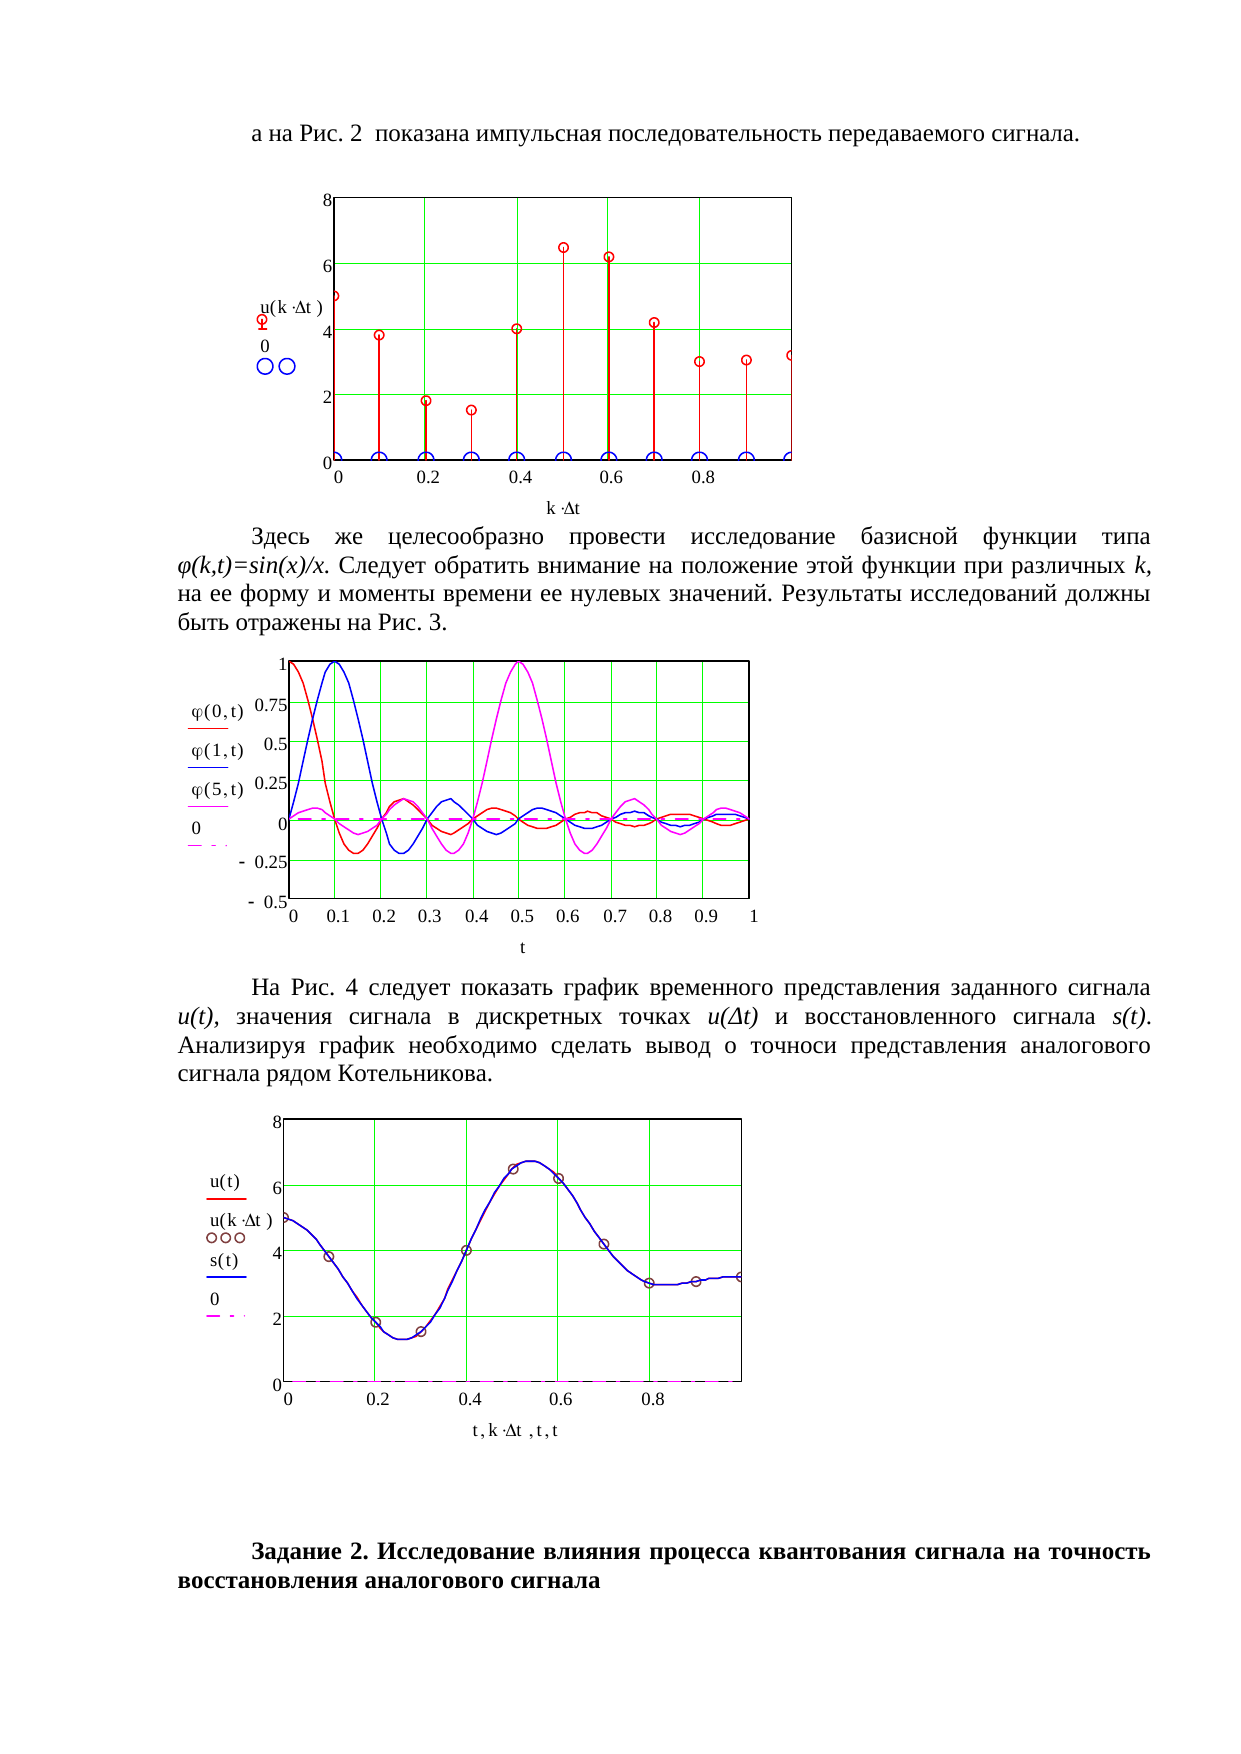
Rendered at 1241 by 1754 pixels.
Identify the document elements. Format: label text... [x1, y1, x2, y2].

text Задание 2. Исследование влияния процесса квантования сигнала на точность восстановления аналогового сигнала [177, 1536, 1152, 1594]
text На Рис. 4 следует показать график временного представления заданного сигнала u(t), значения сигнала в дискретных точках u(Δt) и восстановленного сигнала s(t). Анализируя график необходимо сделать вывод о точноси представления аналогового сигнала рядом Котельникова. [177, 972, 1152, 1087]
text Здесь же целесообразно провести исследование базисной функции типа φ(k,t)=sin(x)/x. Следует обратить внимание на положение этой функции при различных k, на ее форму и моменты времени ее нулевых значений. Результаты исследований должны быть отражены на Рис. 3. [177, 521, 1152, 636]
text а на Рис. 2 показана импульсная последовательность передаваемого сигнала. [177, 118, 1152, 147]
